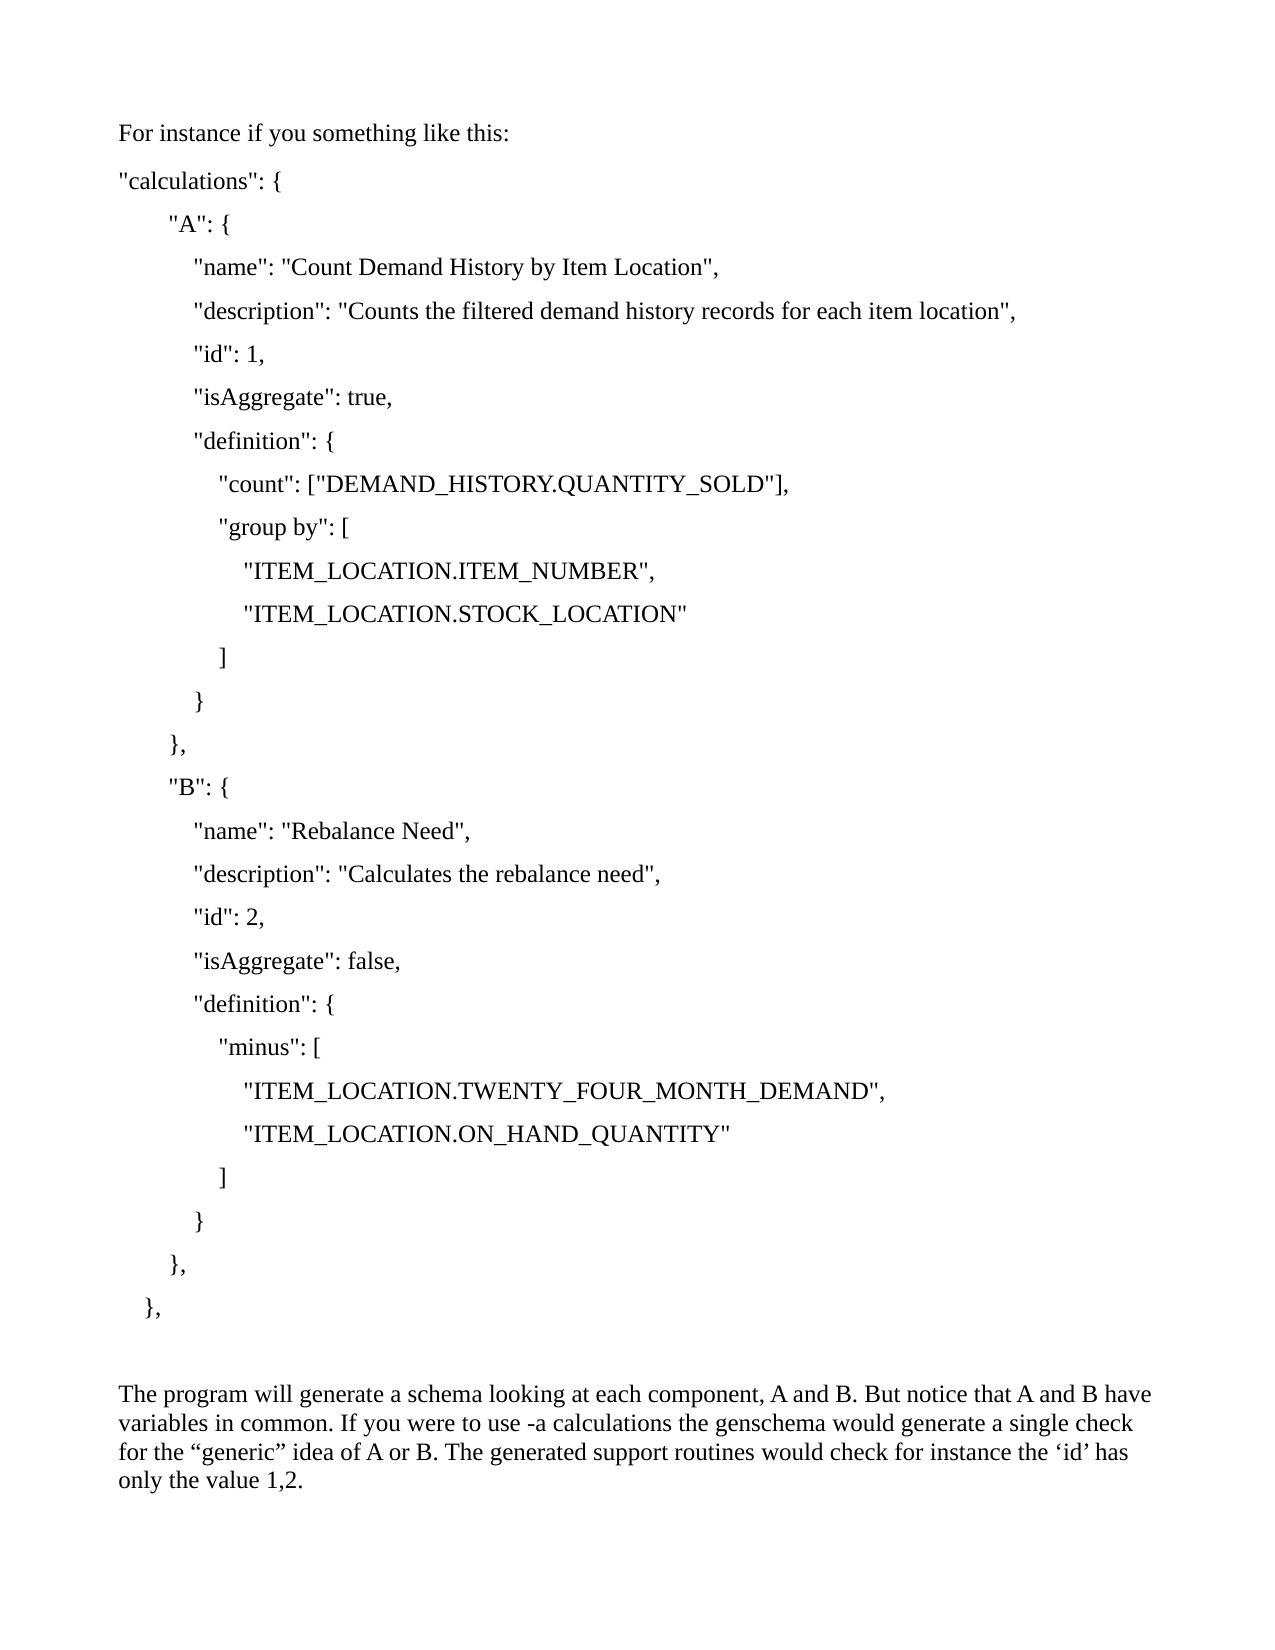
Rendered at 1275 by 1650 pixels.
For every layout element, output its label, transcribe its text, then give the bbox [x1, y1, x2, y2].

text } [118, 1206, 1157, 1234]
text "description": "Calculates the rebalance need", [118, 859, 1157, 888]
text }, [118, 729, 1157, 758]
text "isAggregate": true, [118, 382, 1157, 411]
text "isAggregate": false, [118, 946, 1157, 974]
text }, [118, 1249, 1157, 1278]
text }, [118, 1292, 1157, 1321]
text "name": "Count Demand History by Item Location", [118, 252, 1157, 281]
text "B": { [118, 772, 1157, 801]
text "group by": [ [118, 512, 1157, 541]
text ] [118, 1162, 1157, 1191]
text ] [118, 642, 1157, 671]
text For instance if you something like this: [118, 118, 1157, 147]
text The program will generate a schema looking at each component, A and B. But notice that A and B have variables in common. If you were to use -a calculations the genschema would generate a single check for the “generic” idea of A or B. The generated support routines would check for instance the ‘id’ has only the value 1,2. [118, 1379, 1157, 1494]
text "ITEM_LOCATION.STOCK_LOCATION" [118, 599, 1157, 628]
text "ITEM_LOCATION.TWENTY_FOUR_MONTH_DEMAND", [118, 1076, 1157, 1104]
text "id": 1, [118, 339, 1157, 368]
text "ITEM_LOCATION.ITEM_NUMBER", [118, 556, 1157, 584]
text "definition": { [118, 989, 1157, 1018]
text "A": { [118, 209, 1157, 238]
text "name": "Rebalance Need", [118, 816, 1157, 844]
text } [118, 686, 1157, 714]
text "definition": { [118, 426, 1157, 454]
text "count": ["DEMAND_HISTORY.QUANTITY_SOLD"], [118, 469, 1157, 498]
text "minus": [ [118, 1032, 1157, 1061]
text "calculations": { [118, 166, 1157, 194]
text "id": 2, [118, 902, 1157, 931]
text "description": "Counts the filtered demand history records for each item location", [118, 296, 1157, 324]
text "ITEM_LOCATION.ON_HAND_QUANTITY" [118, 1119, 1157, 1148]
